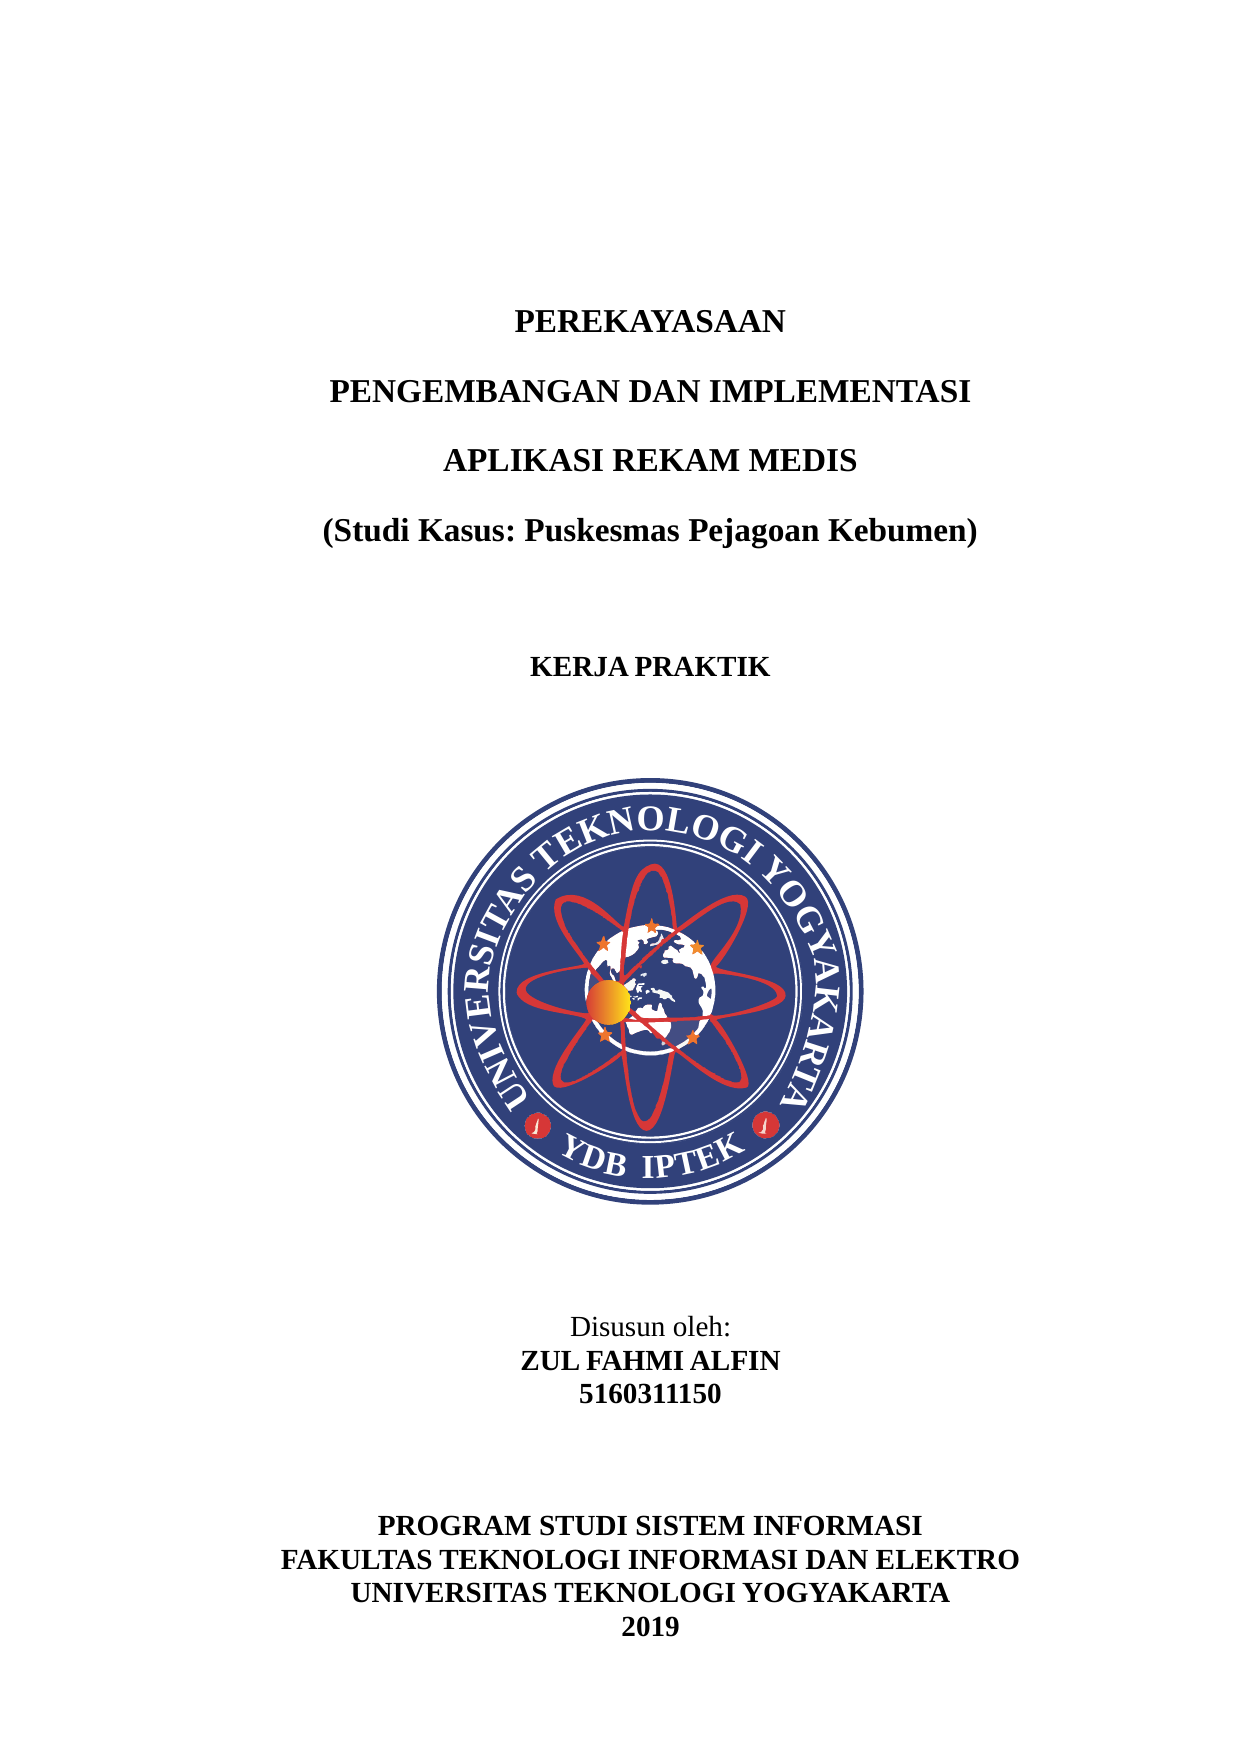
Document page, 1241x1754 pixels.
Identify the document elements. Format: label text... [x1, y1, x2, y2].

title ZUL FAHMI ALFIN [237, 1343, 1063, 1376]
title PROGRAM STUDI SISTEM INFORMASI [237, 1508, 1063, 1542]
title PEREKAYASAAN [237, 302, 1063, 340]
title UNIVERSITAS TEKNOLOGI YOGYAKARTA [237, 1575, 1063, 1609]
title (Studi Kasus: Puskesmas Pejagoan Kebumen) [237, 510, 1063, 549]
title FAKULTAS TEKNOLOGI INFORMASI DAN ELEKTRO [237, 1542, 1063, 1575]
title APLIKASI REKAM MEDIS [237, 441, 1063, 479]
subtitle KERJA PRAKTIK [237, 649, 1063, 683]
title 2019 [237, 1609, 1063, 1642]
title PENGEMBANGAN DAN IMPLEMENTASI [237, 371, 1063, 409]
title Disusun oleh: [237, 1309, 1063, 1343]
text 5160311150 [237, 1376, 1063, 1410]
